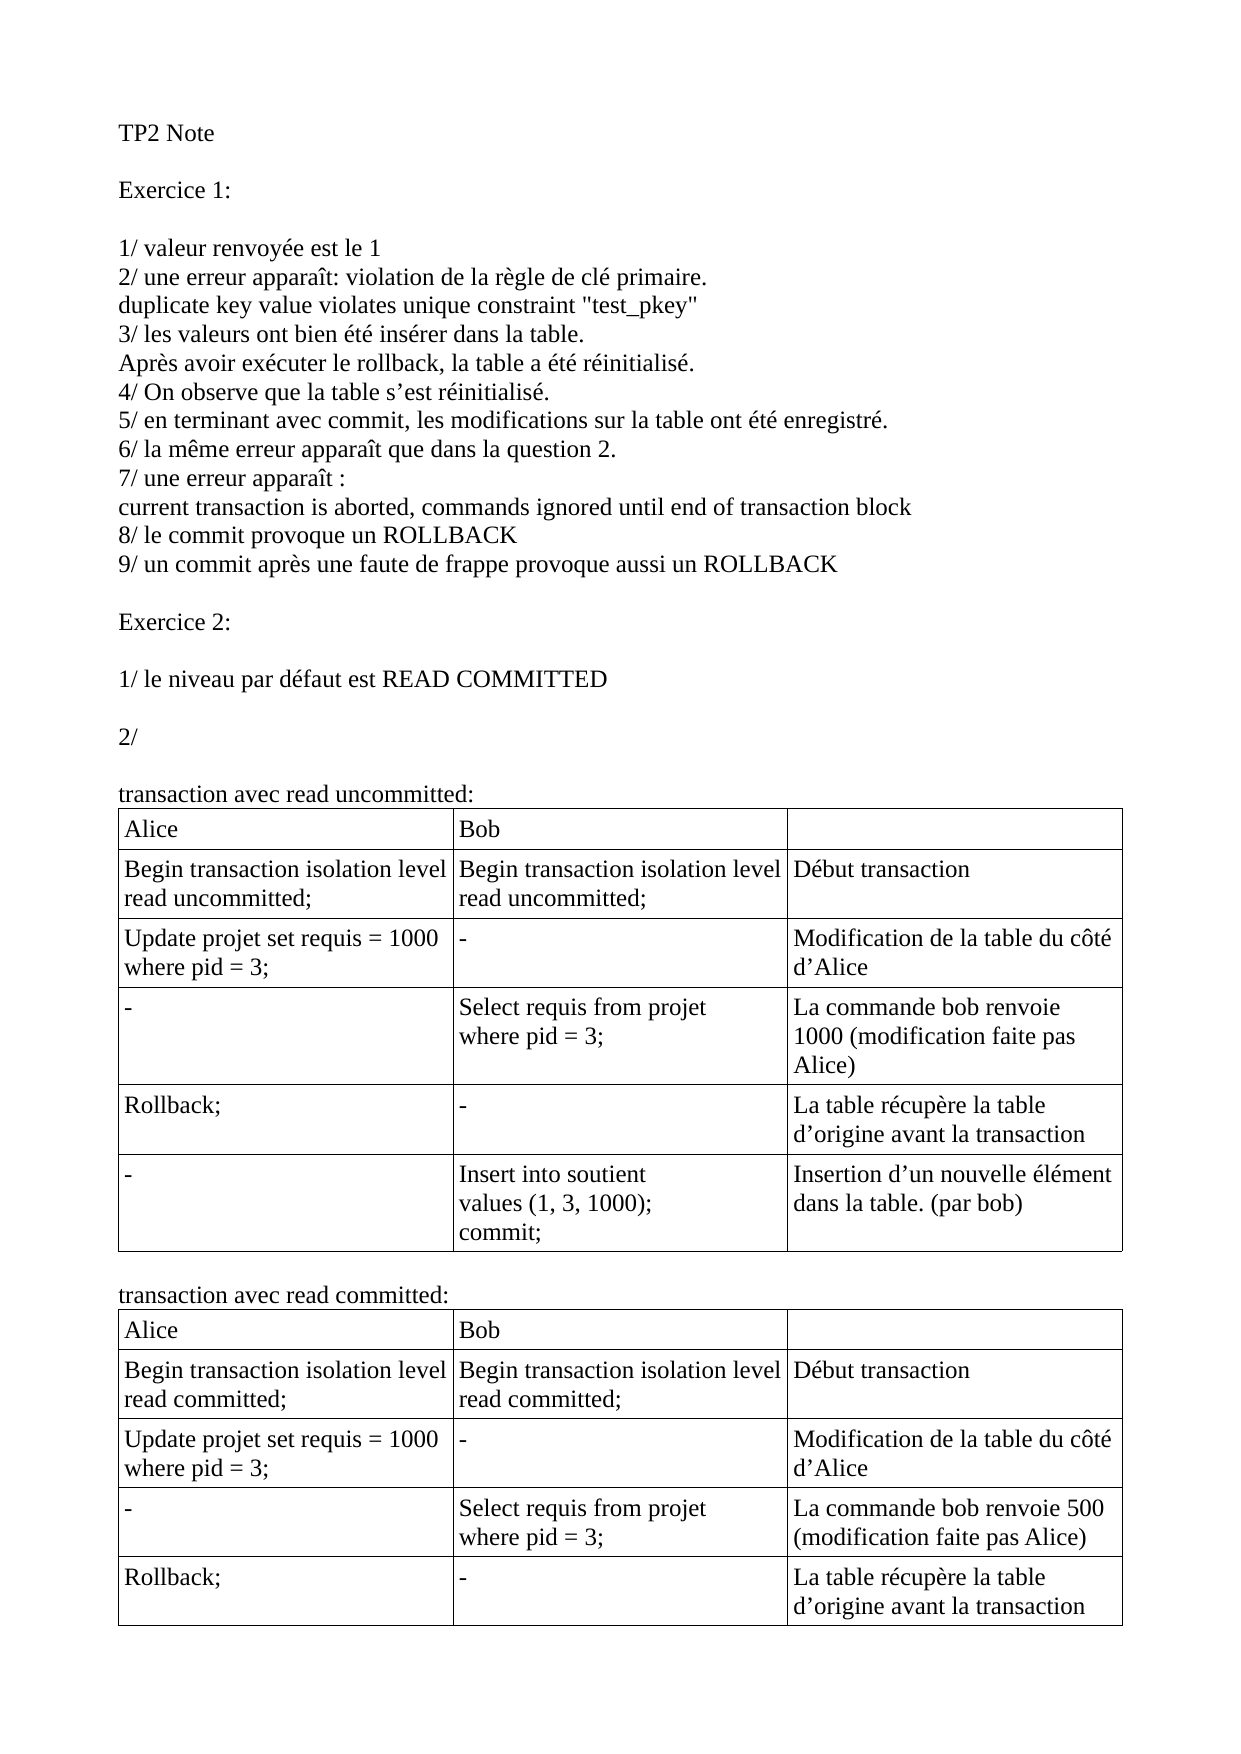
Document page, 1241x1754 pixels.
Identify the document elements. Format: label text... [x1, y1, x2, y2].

table_cell Rollback; [119, 1085, 453, 1153]
table_cell Begin transaction isolation level read uncommitted; [454, 850, 787, 917]
table_cell Begin transaction isolation level read uncommitted; [119, 850, 453, 917]
text 2/ une erreur apparaît: violation de la règle de clé primaire. [118, 262, 1122, 291]
table_cell - [119, 1488, 453, 1556]
text 6/ la même erreur apparaît que dans la question 2. [118, 434, 1122, 463]
table_cell - [454, 1419, 787, 1487]
table_cell Modification de la table du côté d’Alice [788, 1419, 1122, 1487]
table_cell - [119, 1155, 453, 1251]
table_cell Insert into soutient values (1, 3, 1000); commit; [454, 1155, 787, 1251]
table_cell Select requis from projet where pid = 3; [454, 1488, 787, 1556]
table_cell Insertion d’un nouvelle élément dans la table. (par bob) [788, 1155, 1122, 1251]
text duplicate key value violates unique constraint "test_pkey" [118, 291, 1122, 319]
table_cell - [454, 1557, 787, 1625]
table_header Alice [119, 1310, 453, 1349]
text 4/ On observe que la table s’est réinitialisé. [118, 377, 1122, 406]
text 7/ une erreur apparaît : [118, 463, 1122, 492]
table_cell La commande bob renvoie 1000 (modification faite pas Alice) [788, 988, 1122, 1084]
table_cell - [454, 1085, 787, 1153]
table_cell Update projet set requis = 1000 where pid = 3; [119, 919, 453, 987]
table_cell - [119, 988, 453, 1084]
table_header Bob [454, 1310, 787, 1349]
text 5/ en terminant avec commit, les modifications sur la table ont été enregistré. [118, 406, 1122, 434]
table_cell Begin transaction isolation level read committed; [119, 1350, 453, 1418]
table_cell Update projet set requis = 1000 where pid = 3; [119, 1419, 453, 1487]
table_header Bob [454, 809, 787, 848]
table_cell La commande bob renvoie 500 (modification faite pas Alice) [788, 1488, 1122, 1556]
table_cell Début transaction [788, 850, 1122, 917]
table_cell Début transaction [788, 1350, 1122, 1418]
text transaction avec read uncommitted: [118, 779, 1122, 808]
text current transaction is aborted, commands ignored until end of transaction block [118, 492, 1122, 521]
table_cell La table récupère la table d’origine avant la transaction [788, 1557, 1122, 1625]
table_cell La table récupère la table d’origine avant la transaction [788, 1085, 1122, 1153]
text 1/ valeur renvoyée est le 1 [118, 233, 1122, 262]
text 9/ un commit après une faute de frappe provoque aussi un ROLLBACK [118, 549, 1122, 578]
table_cell Modification de la table du côté d’Alice [788, 919, 1122, 987]
table_header [788, 809, 1122, 848]
text transaction avec read committed: [118, 1280, 1122, 1309]
text 1/ le niveau par défaut est READ COMMITTED [118, 664, 1122, 693]
text 8/ le commit provoque un ROLLBACK [118, 521, 1122, 549]
table_cell - [454, 919, 787, 987]
table_header Alice [119, 809, 453, 848]
text 2/ [118, 722, 1122, 751]
table_cell Begin transaction isolation level read committed; [454, 1350, 787, 1418]
text 3/ les valeurs ont bien été insérer dans la table. [118, 319, 1122, 348]
text Après avoir exécuter le rollback, la table a été réinitialisé. [118, 348, 1122, 377]
text Exercice 2: [118, 607, 1122, 636]
text Exercice 1: [118, 176, 1122, 204]
table_cell Select requis from projet where pid = 3; [454, 988, 787, 1084]
table_cell Rollback; [119, 1557, 453, 1625]
text TP2 Note [118, 118, 1122, 147]
table_header [788, 1310, 1122, 1349]
